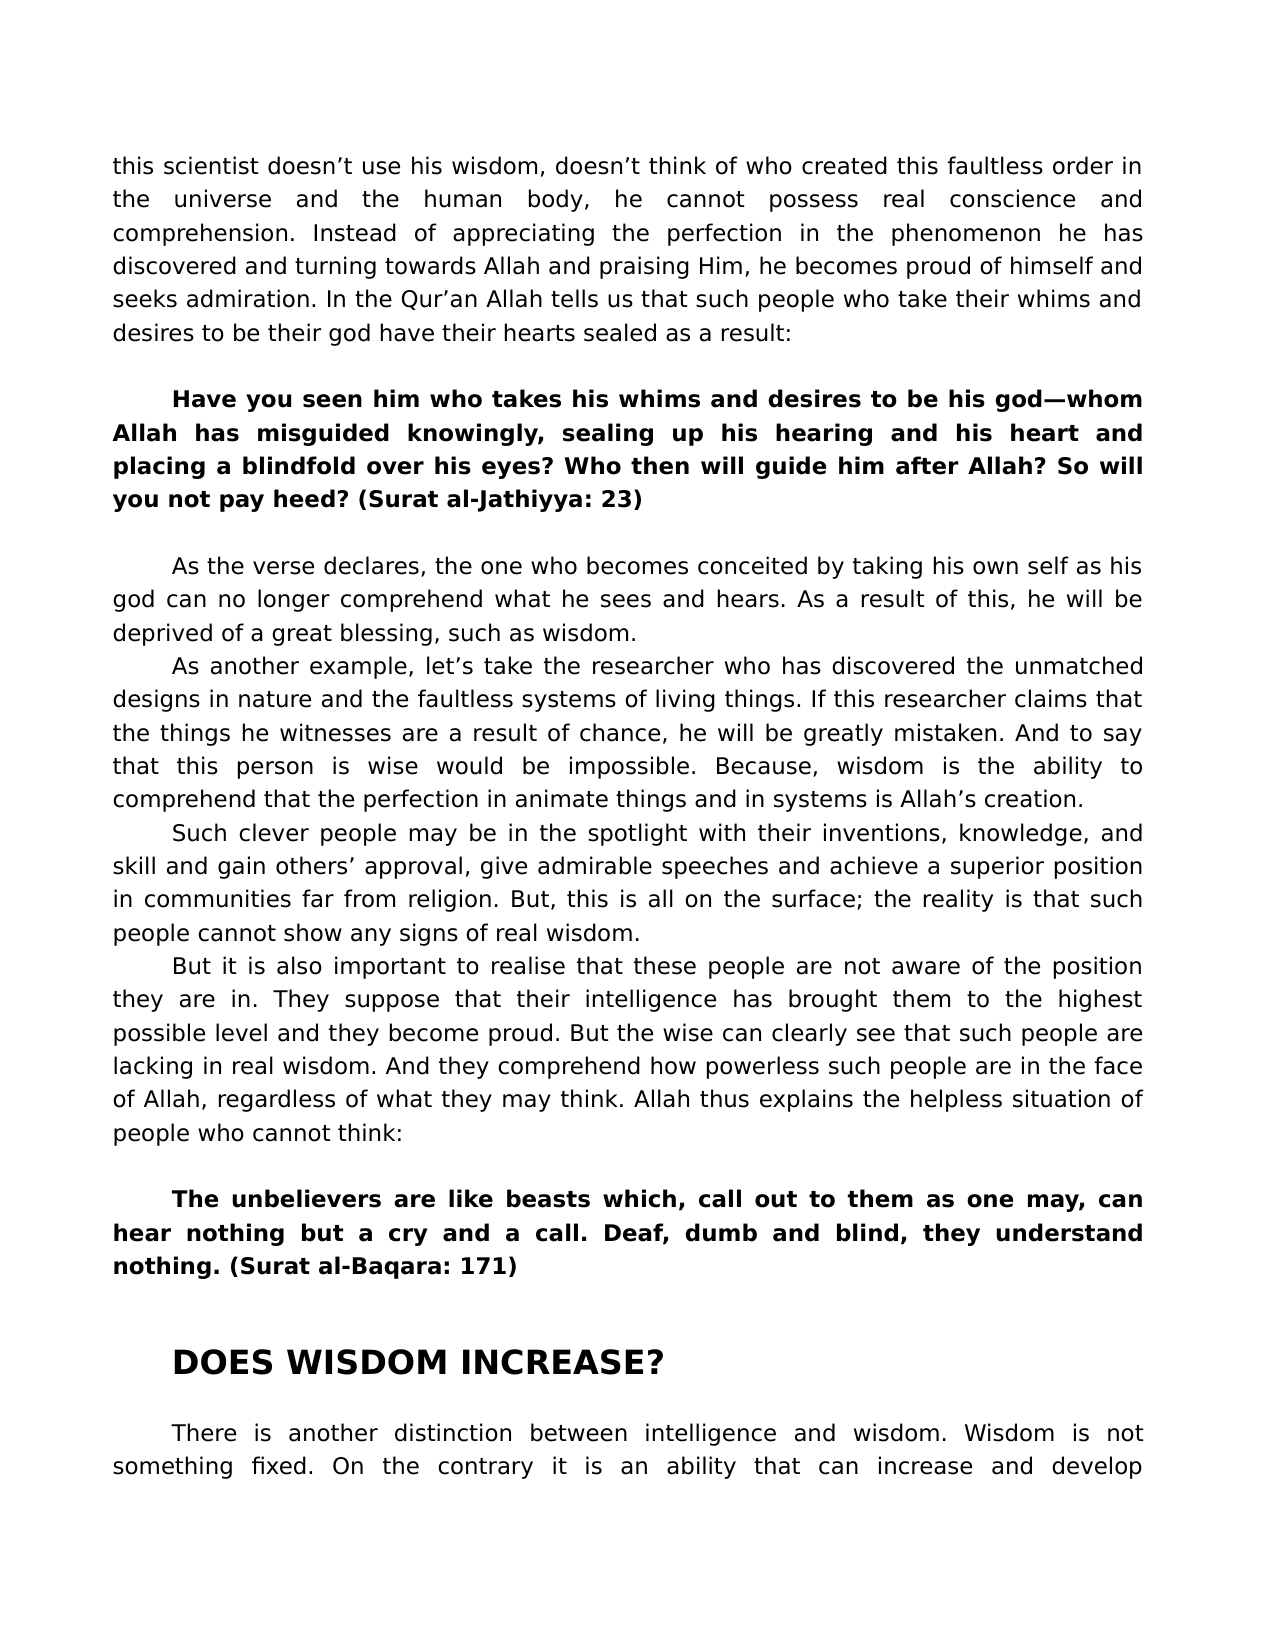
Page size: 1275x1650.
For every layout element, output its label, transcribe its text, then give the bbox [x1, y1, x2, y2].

text Have you seen him who takes his whims and desires to be his god—whom Allah has misguided knowingly, sealing up his hearing and his heart and placing a blindfold over his eyes? Who then will guide him after Allah? So will you not pay heed? (Surat al-Jathiyya: 23) [112, 381, 1145, 514]
text As the verse declares, the one who becomes conceited by taking his own self as his god can no longer comprehend what he sees and hears. As a result of this, he will be deprived of a great blessing, such as wisdom. [112, 548, 1145, 648]
text this scientist doesn’t use his wisdom, doesn’t think of who created this faultless order in the universe and the human body, he cannot possess real conscience and comprehension. Instead of appreciating the perfection in the phenomenon he has discovered and turning towards Allah and praising Him, he becomes proud of himself and seeks admiration. In the Qur’an Allah tells us that such people who take their whims and desires to be their god have their hearts sealed as a result: [112, 148, 1145, 348]
text The unbelievers are like beasts which, call out to them as one may, can hear nothing but a cry and a call. Deaf, dumb and blind, they understand nothing. (Surat al-Baqara: 171) [112, 1181, 1145, 1281]
text As another example, let’s take the researcher who has discovered the unmatched designs in nature and the faultless systems of living things. If this researcher claims that the things he witnesses are a result of chance, he will be greatly mistaken. And to say that this person is wise would be impossible. Because, wisdom is the ability to comprehend that the perfection in animate things and in systems is Allah’s creation. [112, 648, 1145, 814]
text But it is also important to realise that these people are not aware of the position they are in. They suppose that their intelligence has brought them to the highest possible level and they become proud. But the wise can clearly see that such people are lacking in real wisdom. And they comprehend how powerless such people are in the face of Allah, regardless of what they may think. Allah thus explains the helpless situation of people who cannot think: [112, 948, 1145, 1148]
text Such clever people may be in the spotlight with their inventions, knowledge, and skill and gain others’ approval, give admirable speeches and achieve a superior position in communities far from religion. But, this is all on the surface; the reality is that such people cannot show any signs of real wisdom. [112, 814, 1145, 948]
text DOES WISDOM INCREASE? [112, 1348, 1145, 1381]
text There is another distinction between intelligence and wisdom. Wisdom is not something fixed. On the contrary it is an ability that can increase and develop [112, 1414, 1145, 1481]
